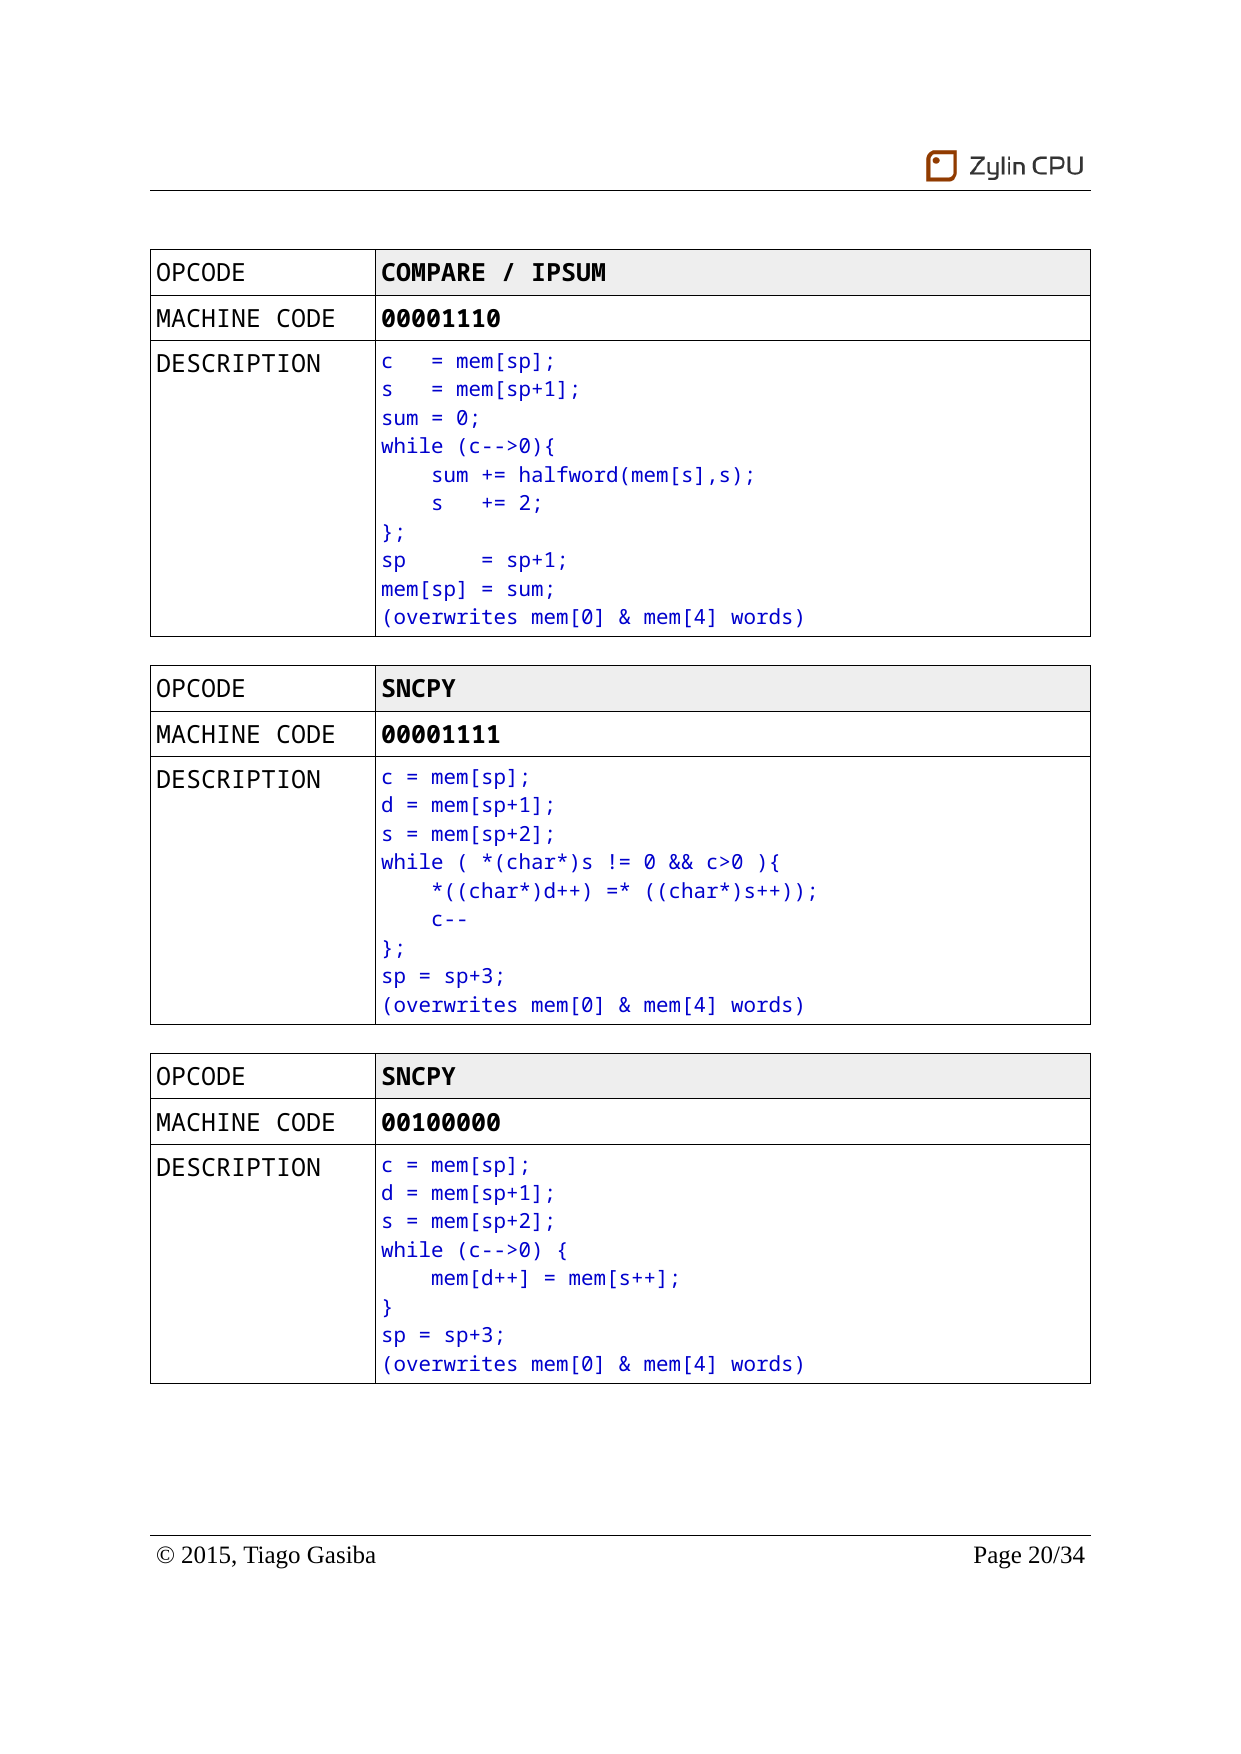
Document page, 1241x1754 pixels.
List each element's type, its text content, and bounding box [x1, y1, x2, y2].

table_header SNCPY [376, 666, 1090, 711]
table_cell 00001111 [376, 712, 1090, 756]
table_header OPCODE [151, 250, 375, 295]
table_header SNCPY [376, 1054, 1090, 1098]
table_cell c = mem[sp]; d = mem[sp+1]; s = mem[sp+2]; while ( *(char*)s != 0 && c>0 ){ *((char*)d++) =* ((char*)s++)); c-- }; sp = sp+3; (overwrites mem[0] & mem[4] words) [376, 757, 1090, 1024]
table_cell MACHINE CODE [151, 296, 375, 340]
table_cell c = mem[sp]; d = mem[sp+1]; s = mem[sp+2]; while (c-->0) { mem[d++] = mem[s++]; } sp = sp+3; (overwrites mem[0] & mem[4] words) [376, 1145, 1090, 1383]
table_cell 00100000 [376, 1099, 1090, 1144]
table_cell MACHINE CODE [151, 1099, 375, 1144]
picture [922, 148, 1151, 185]
table_cell DESCRIPTION [151, 757, 375, 1024]
table_header OPCODE [151, 1054, 375, 1098]
table_cell DESCRIPTION [151, 341, 375, 636]
table_header OPCODE [151, 666, 375, 711]
table_cell c = mem[sp]; s = mem[sp+1]; sum = 0; while (c-->0){ sum += halfword(mem[s],s); s += 2; }; sp = sp+1; mem[sp] = sum; (overwrites mem[0] & mem[4] words) [376, 341, 1090, 636]
table_cell 00001110 [376, 296, 1090, 340]
table_cell MACHINE CODE [151, 712, 375, 756]
table_header COMPARE / IPSUM [376, 250, 1090, 295]
table_cell DESCRIPTION [151, 1145, 375, 1383]
